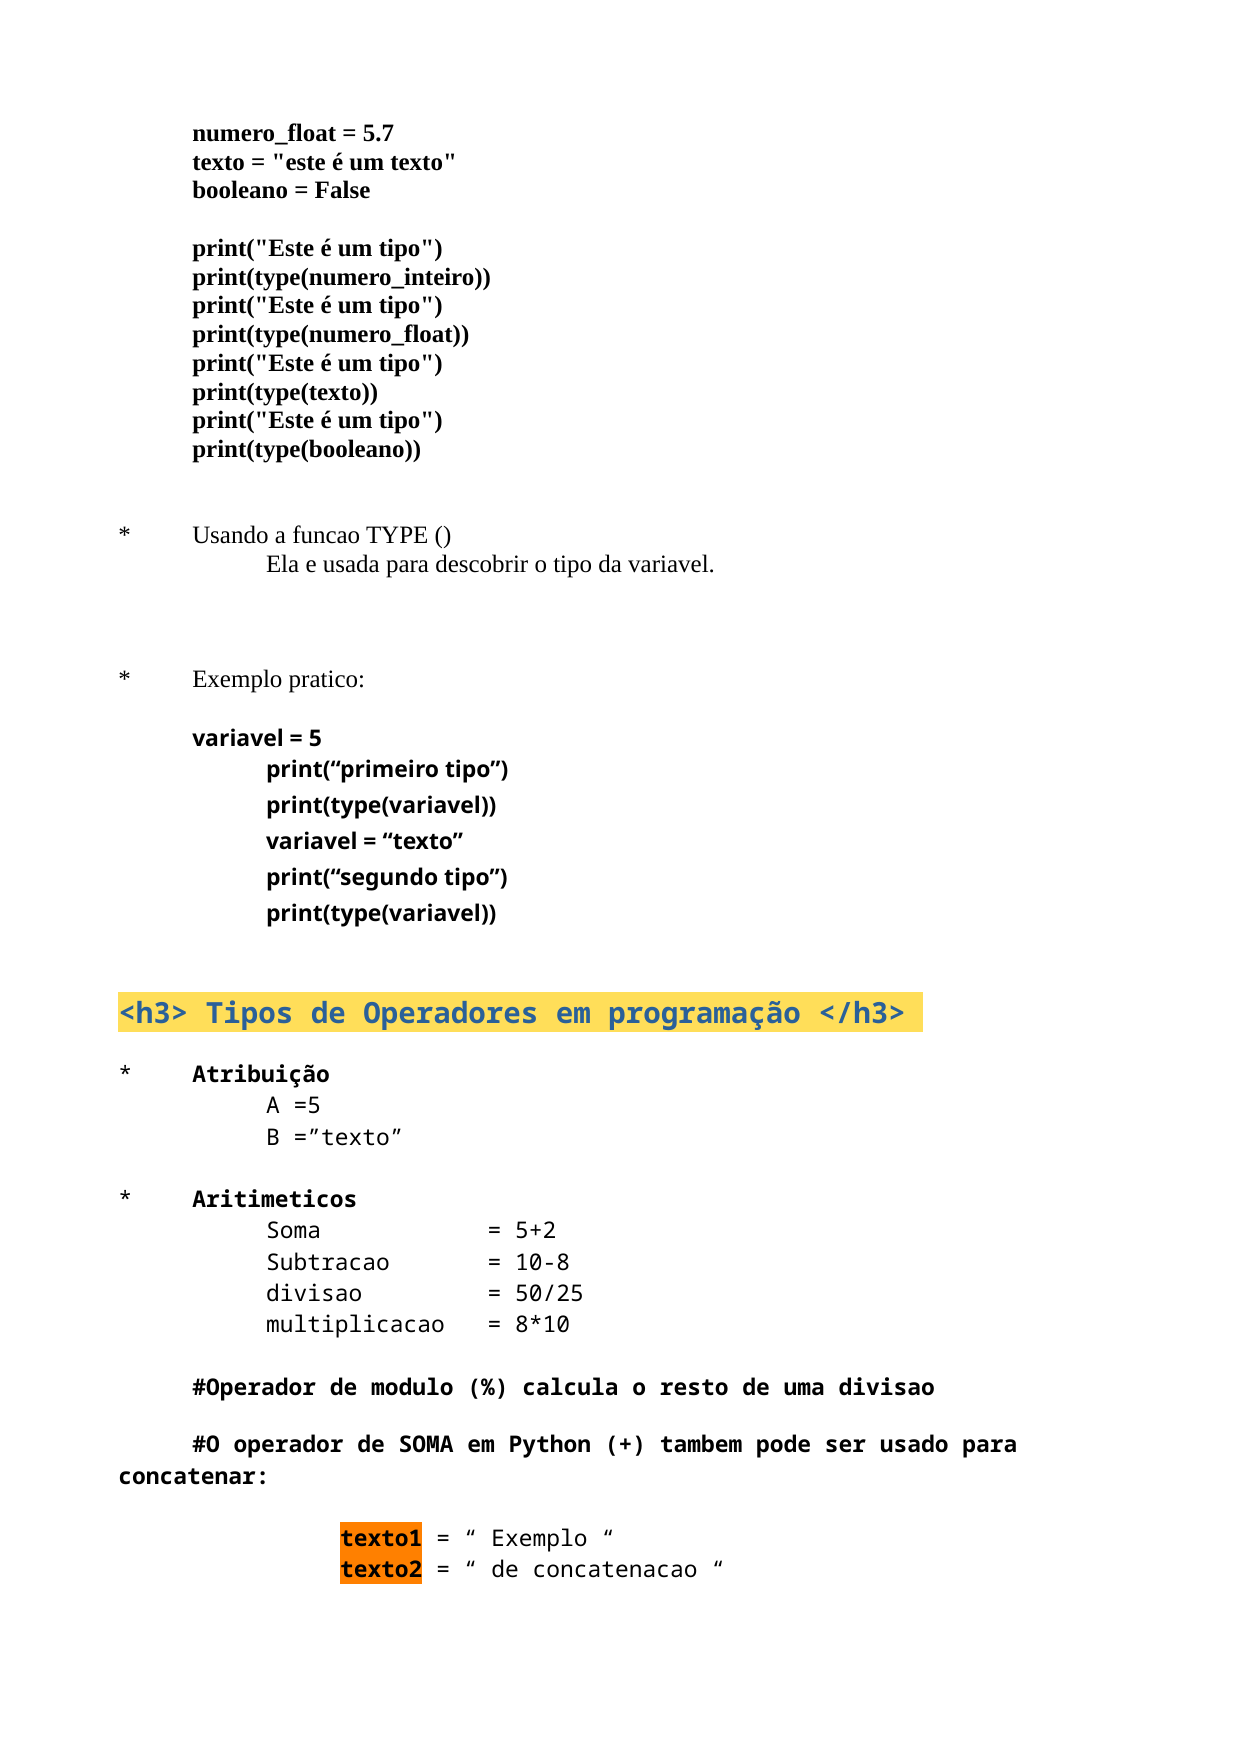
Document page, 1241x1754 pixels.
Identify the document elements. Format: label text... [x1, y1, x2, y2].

text Soma = 5+2 Subtracao = 10-8 divisao = 50/25 [118, 1214, 1122, 1308]
text print(type(texto)) [118, 377, 1122, 406]
text texto = "este é um texto" [118, 147, 1122, 176]
text A =5 B =”texto” [118, 1089, 1122, 1152]
text print(“primeiro tipo”) [118, 753, 1122, 784]
text * Exemplo pratico: [118, 664, 1122, 693]
text texto1 = “ Exemplo “ texto2 = “ de concatenacao “ [118, 1522, 1122, 1584]
text #O operador de SOMA em Python (+) tambem pode ser usado para concatenar: [118, 1428, 1122, 1491]
text print("Este é um tipo") [118, 406, 1122, 434]
text * Aritimeticos [118, 1183, 1122, 1214]
text numero_float = 5.7 [118, 118, 1122, 147]
text print(“segundo tipo”) [118, 861, 1122, 892]
text variavel = “texto” [118, 825, 1122, 856]
text print("Este é um tipo") [118, 291, 1122, 319]
text print(type(numero_inteiro)) [118, 262, 1122, 291]
text print(type(numero_float)) [118, 319, 1122, 348]
text booleano = False [118, 176, 1122, 204]
text print(type(variavel)) [118, 897, 1122, 928]
text * Usando a funcao TYPE () [118, 521, 1122, 549]
text Ela e usada para descobrir o tipo da variavel. [118, 549, 1122, 578]
text print("Este é um tipo") [118, 233, 1122, 262]
text <h3> Tipos de Operadores em programação </h3> * Atribuição [118, 966, 1122, 1089]
text print("Este é um tipo") [118, 348, 1122, 377]
text print(type(variavel)) [118, 789, 1122, 820]
text variavel = 5 [118, 722, 1122, 753]
text print(type(booleano)) [118, 434, 1122, 463]
text multiplicacao = 8*10 #Operador de modulo (%) calcula o resto de uma divisao [118, 1308, 1122, 1428]
